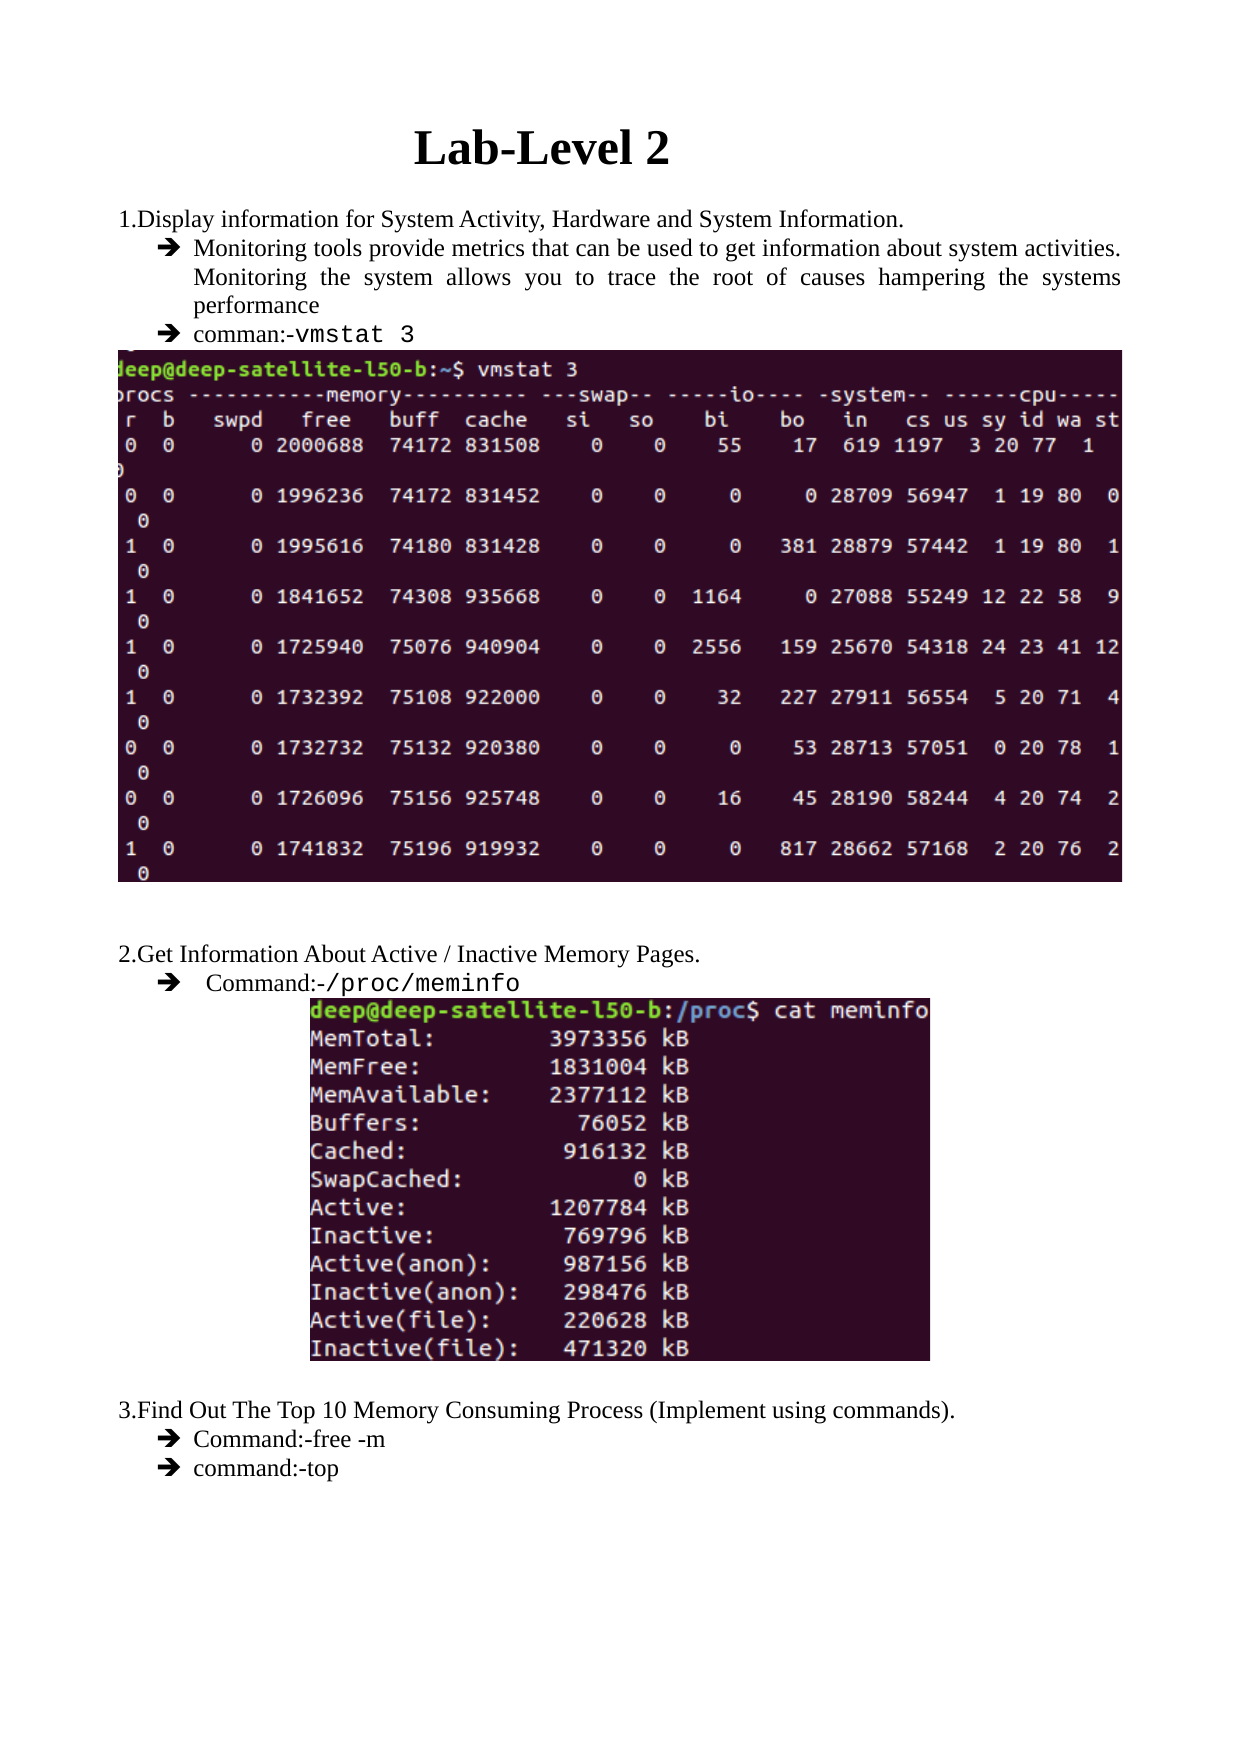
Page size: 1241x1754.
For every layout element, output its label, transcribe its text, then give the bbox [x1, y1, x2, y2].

text 2.Get Information About Active / Inactive Memory Pages. [118, 939, 1122, 968]
list comman:-vmstat 3 [156, 319, 1122, 350]
picture [118, 350, 1123, 882]
text Lab-Level 2 [118, 118, 1122, 176]
list command:-top [156, 1453, 1122, 1482]
text 1.Display information for System Activity, Hardware and System Information. [118, 204, 1122, 233]
picture [310, 998, 931, 1361]
list Command:-free -m [156, 1424, 1122, 1453]
list Command:-/proc/meminfo [156, 968, 1122, 998]
text 3.Find Out The Top 10 Memory Consuming Process (Implement using commands). [118, 1396, 1122, 1424]
list Monitoring tools provide metrics that can be used to get information about system activities. Monitoring the system allows you to trace the root of causes hampering the systems performance [156, 233, 1122, 319]
